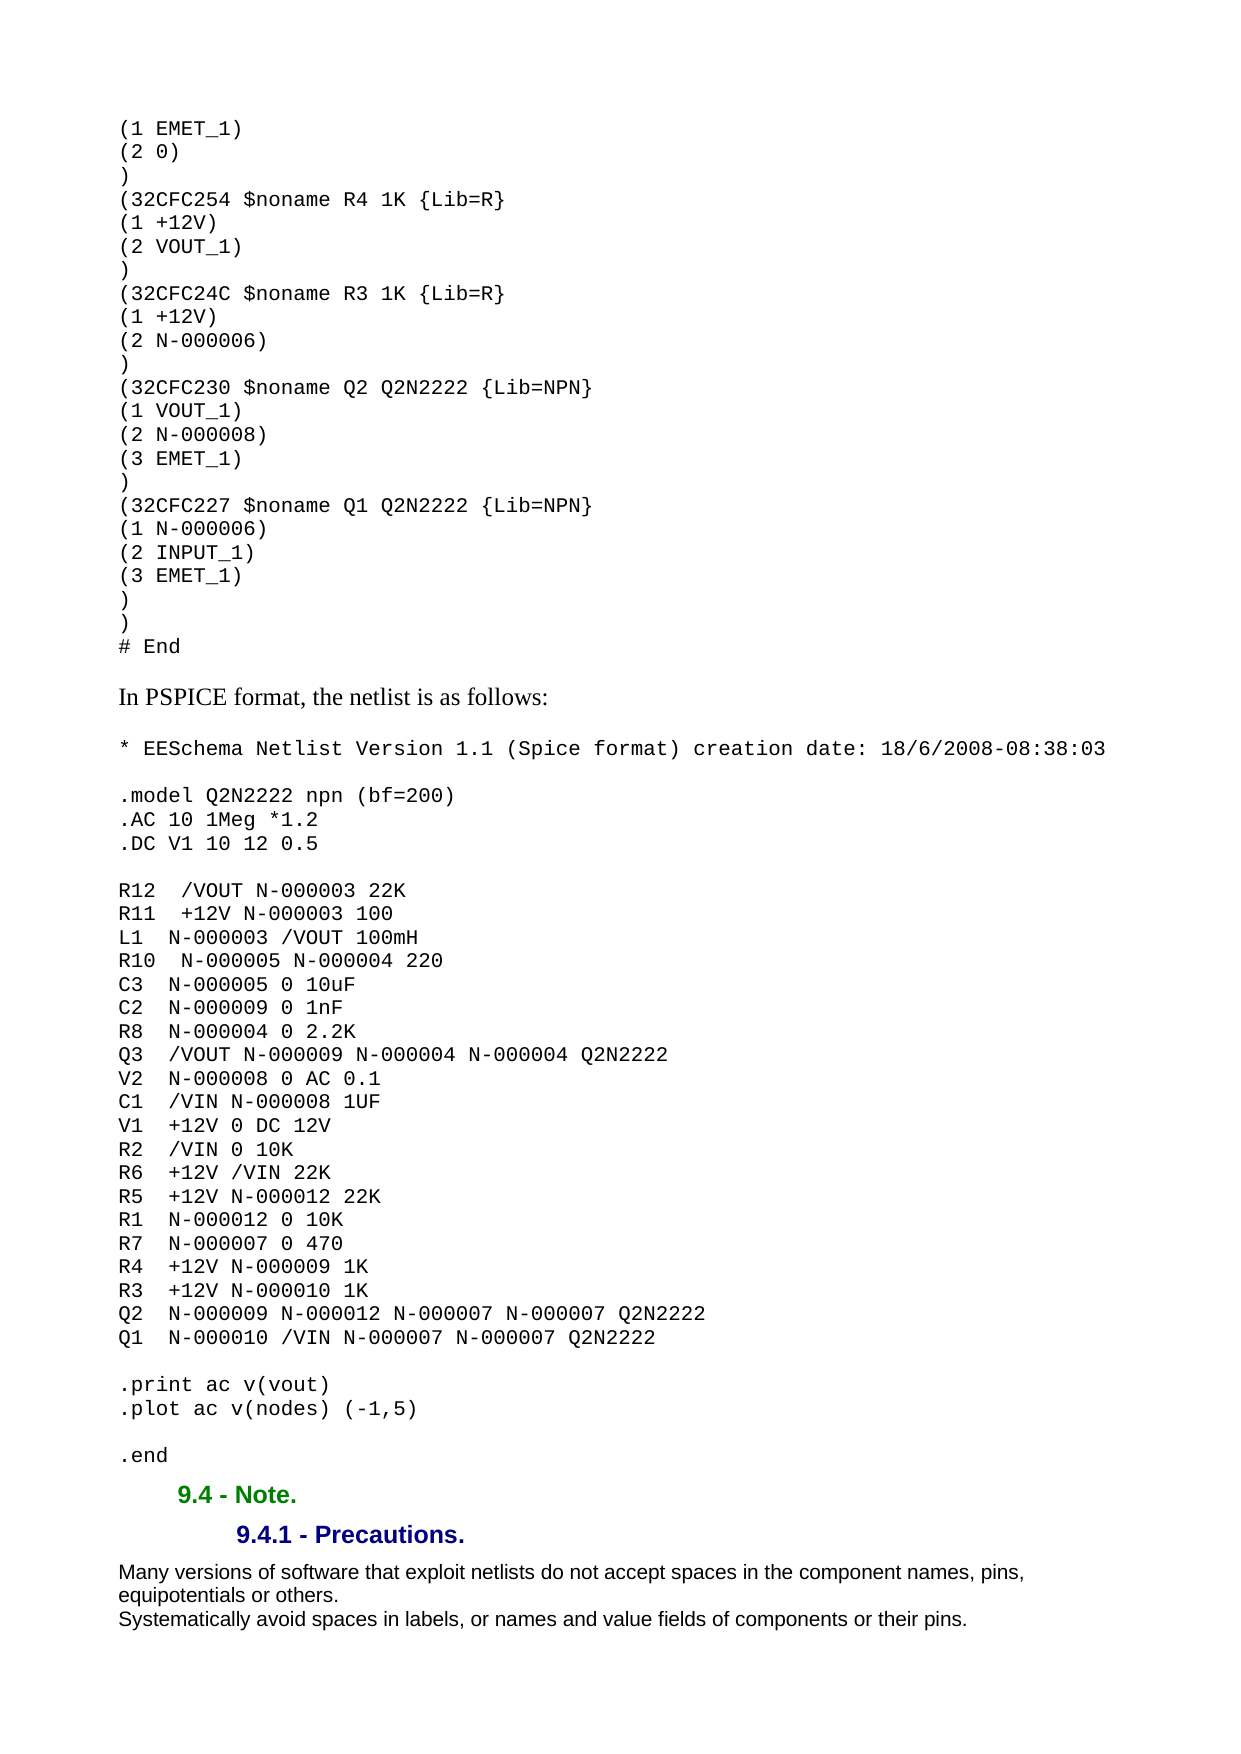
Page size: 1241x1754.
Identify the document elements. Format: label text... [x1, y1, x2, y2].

text .print ac v(vout) [118, 1374, 1122, 1398]
text # End [118, 636, 1122, 659]
text R1 N-000012 0 10K [118, 1209, 1122, 1233]
text (32CFC24C $noname R3 1K {Lib=R} [118, 283, 1122, 306]
text (1 +12V) [118, 212, 1122, 236]
text R8 N-000004 0 2.2K [118, 1021, 1122, 1044]
text L1 N-000003 /VOUT 100mH [118, 927, 1122, 950]
text (3 EMET_1) [118, 565, 1122, 589]
text R12 /VOUT N-000003 22K [118, 880, 1122, 903]
text (32CFC254 $noname R4 1K {Lib=R} [118, 189, 1122, 212]
text R3 +12V N-000010 1K [118, 1280, 1122, 1303]
text C2 N-000009 0 1nF [118, 997, 1122, 1021]
text .plot ac v(nodes) (-1,5) [118, 1398, 1122, 1421]
text (2 INPUT_1) [118, 542, 1122, 565]
text (2 VOUT_1) [118, 236, 1122, 259]
text * EESchema Netlist Version 1.1 (Spice format) creation date: 18/6/2008-08:38:03 [118, 738, 1122, 762]
text ) [118, 353, 1122, 377]
text ) [118, 471, 1122, 495]
text In PSPICE format, the netlist is as follows: [118, 683, 1122, 711]
text Q3 /VOUT N-000009 N-000004 N-000004 Q2N2222 [118, 1044, 1122, 1068]
text Systematically avoid spaces in labels, or names and value fields of components or their pins. [118, 1607, 1122, 1631]
text (1 EMET_1) [118, 118, 1122, 142]
text ) [118, 165, 1122, 189]
text V2 N-000008 0 AC 0.1 [118, 1068, 1122, 1092]
text R11 +12V N-000003 100 [118, 903, 1122, 927]
text Q2 N-000009 N-000012 N-000007 N-000007 Q2N2222 [118, 1303, 1122, 1327]
text R10 N-000005 N-000004 220 [118, 950, 1122, 974]
text R5 +12V N-000012 22K [118, 1186, 1122, 1209]
text ) [118, 589, 1122, 612]
text R4 +12V N-000009 1K [118, 1256, 1122, 1280]
text ) [118, 259, 1122, 283]
text (2 0) [118, 142, 1122, 165]
text (32CFC227 $noname Q1 Q2N2222 {Lib=NPN} [118, 495, 1122, 518]
text R6 +12V /VIN 22K [118, 1162, 1122, 1186]
text (3 EMET_1) [118, 448, 1122, 471]
subtitle Precautions. [236, 1521, 1122, 1549]
text Many versions of software that exploit netlists do not accept spaces in the component names, pins, equipotentials or others. [118, 1561, 1122, 1607]
text (1 N-000006) [118, 518, 1122, 542]
text V1 +12V 0 DC 12V [118, 1115, 1122, 1139]
text (32CFC230 $noname Q2 Q2N2222 {Lib=NPN} [118, 377, 1122, 401]
text .DC V1 10 12 0.5 [118, 833, 1122, 856]
text (2 N-000006) [118, 330, 1122, 353]
text C1 /VIN N-000008 1UF [118, 1092, 1122, 1115]
text R7 N-000007 0 470 [118, 1233, 1122, 1256]
text (2 N-000008) [118, 424, 1122, 448]
subtitle Note. [103, 1481, 1122, 1509]
text C3 N-000005 0 10uF [118, 974, 1122, 997]
text Q1 N-000010 /VIN N-000007 N-000007 Q2N2222 [118, 1327, 1122, 1351]
text .model Q2N2222 npn (bf=200) [118, 786, 1122, 809]
text ) [118, 612, 1122, 636]
text (1 +12V) [118, 306, 1122, 330]
text (1 VOUT_1) [118, 401, 1122, 424]
text R2 /VIN 0 10K [118, 1139, 1122, 1162]
text .AC 10 1Meg *1.2 [118, 809, 1122, 833]
text .end [118, 1445, 1122, 1468]
